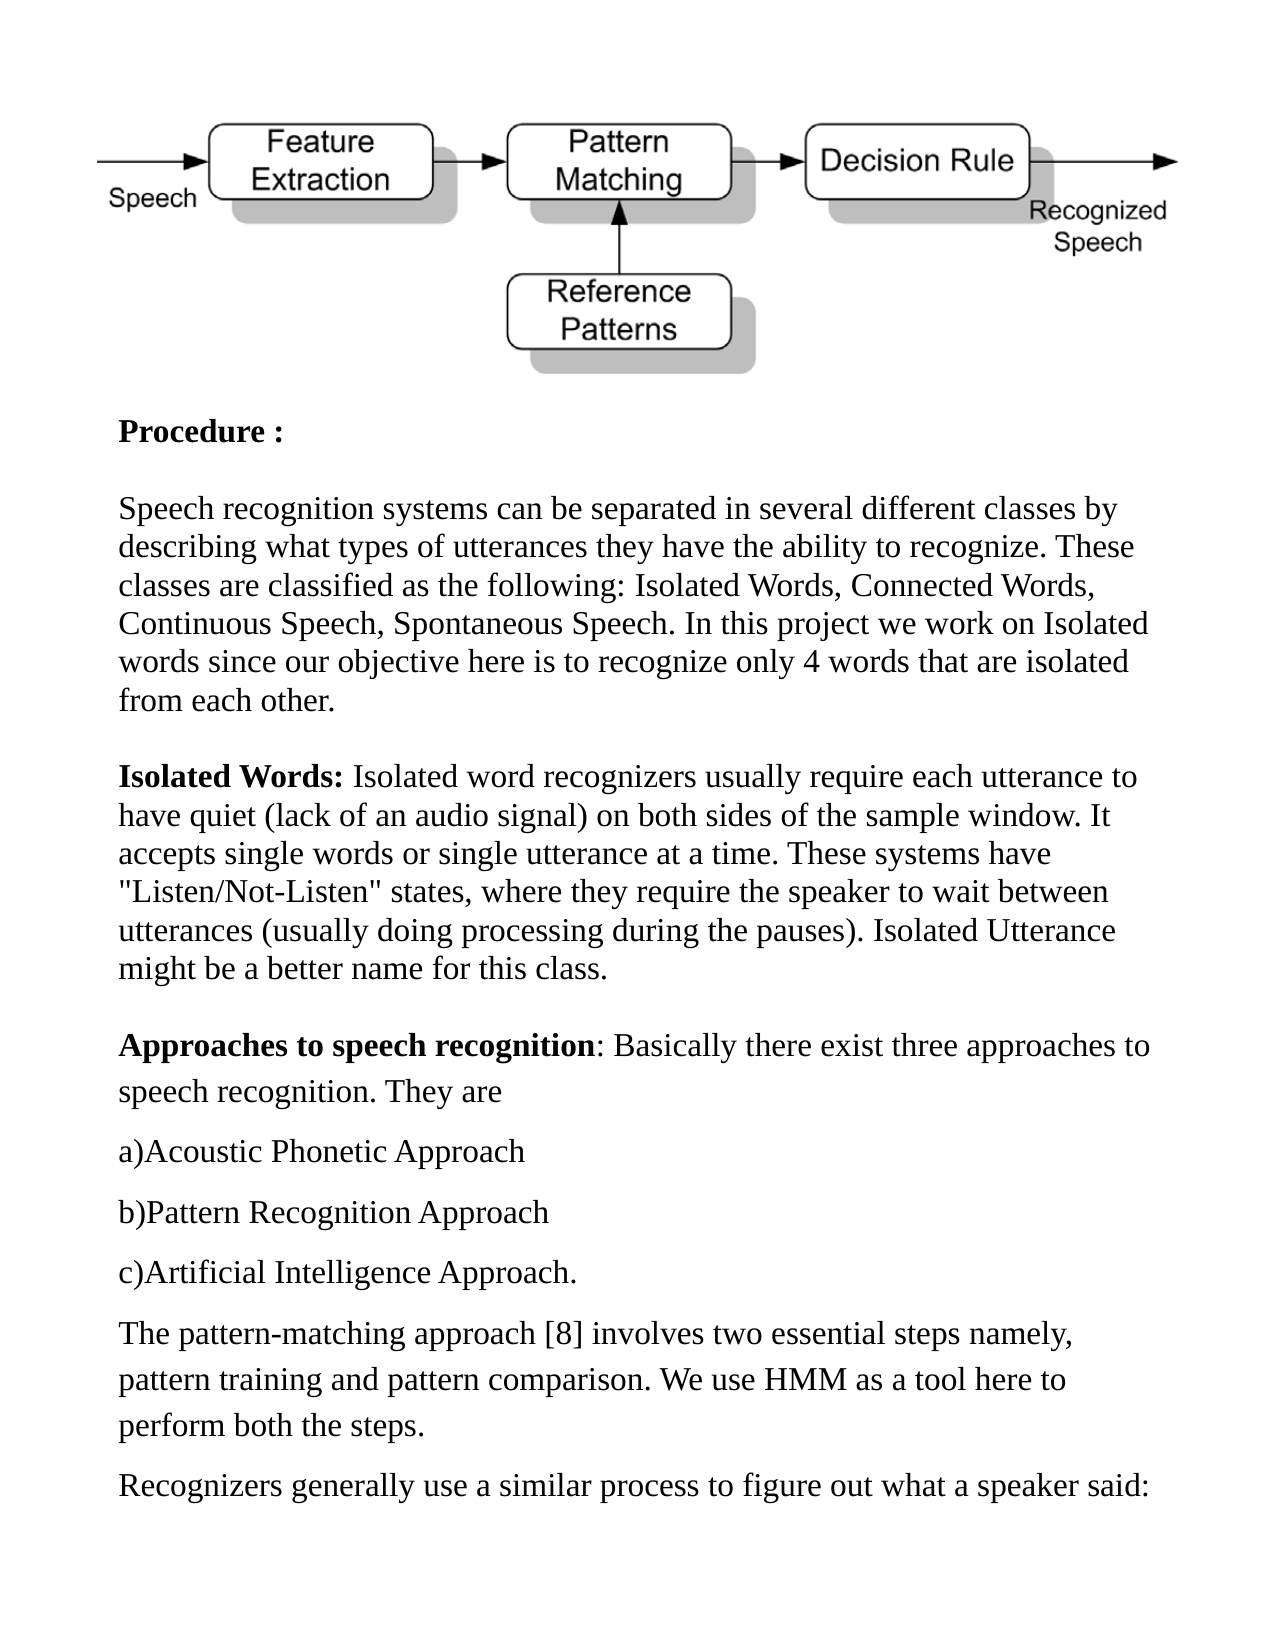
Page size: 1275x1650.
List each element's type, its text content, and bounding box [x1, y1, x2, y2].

text Speech recognition systems can be separated in several different classes by describing what types of utterances they have the ability to recognize. These classes are classified as the following: Isolated Words, Connected Words, Continuous Speech, Spontaneous Speech. In this project we work on Isolated words since our objective here is to recognize only 4 words that are isolated from each other. [118, 488, 1157, 718]
text Isolated Words: Isolated word recognizers usually require each utterance to have quiet (lack of an audio signal) on both sides of the sample window. It accepts single words or single utterance at a time. These systems have "Listen/Not-Listen" states, where they require the speaker to wait between utterances (usually doing processing during the pauses). Isolated Utterance might be a better name for this class. [118, 757, 1157, 987]
text Approaches to speech recognition: Basically there exist three approaches to speech recognition. They are [118, 1025, 1157, 1109]
text c)Artificial Intelligence Approach. [118, 1253, 1157, 1291]
text a)Acoustic Phonetic Approach [118, 1132, 1157, 1170]
text The pattern-matching approach [8] involves two essential steps namely, pattern training and pattern comparison. We use HMM as a tool here to perform both the steps. [118, 1313, 1157, 1443]
text Procedure : [118, 412, 1157, 450]
text Recognizers generally use a similar process to figure out what a speaker said: [118, 1466, 1157, 1504]
text b)Pattern Recognition Approach [118, 1192, 1157, 1230]
picture [97, 118, 1178, 374]
